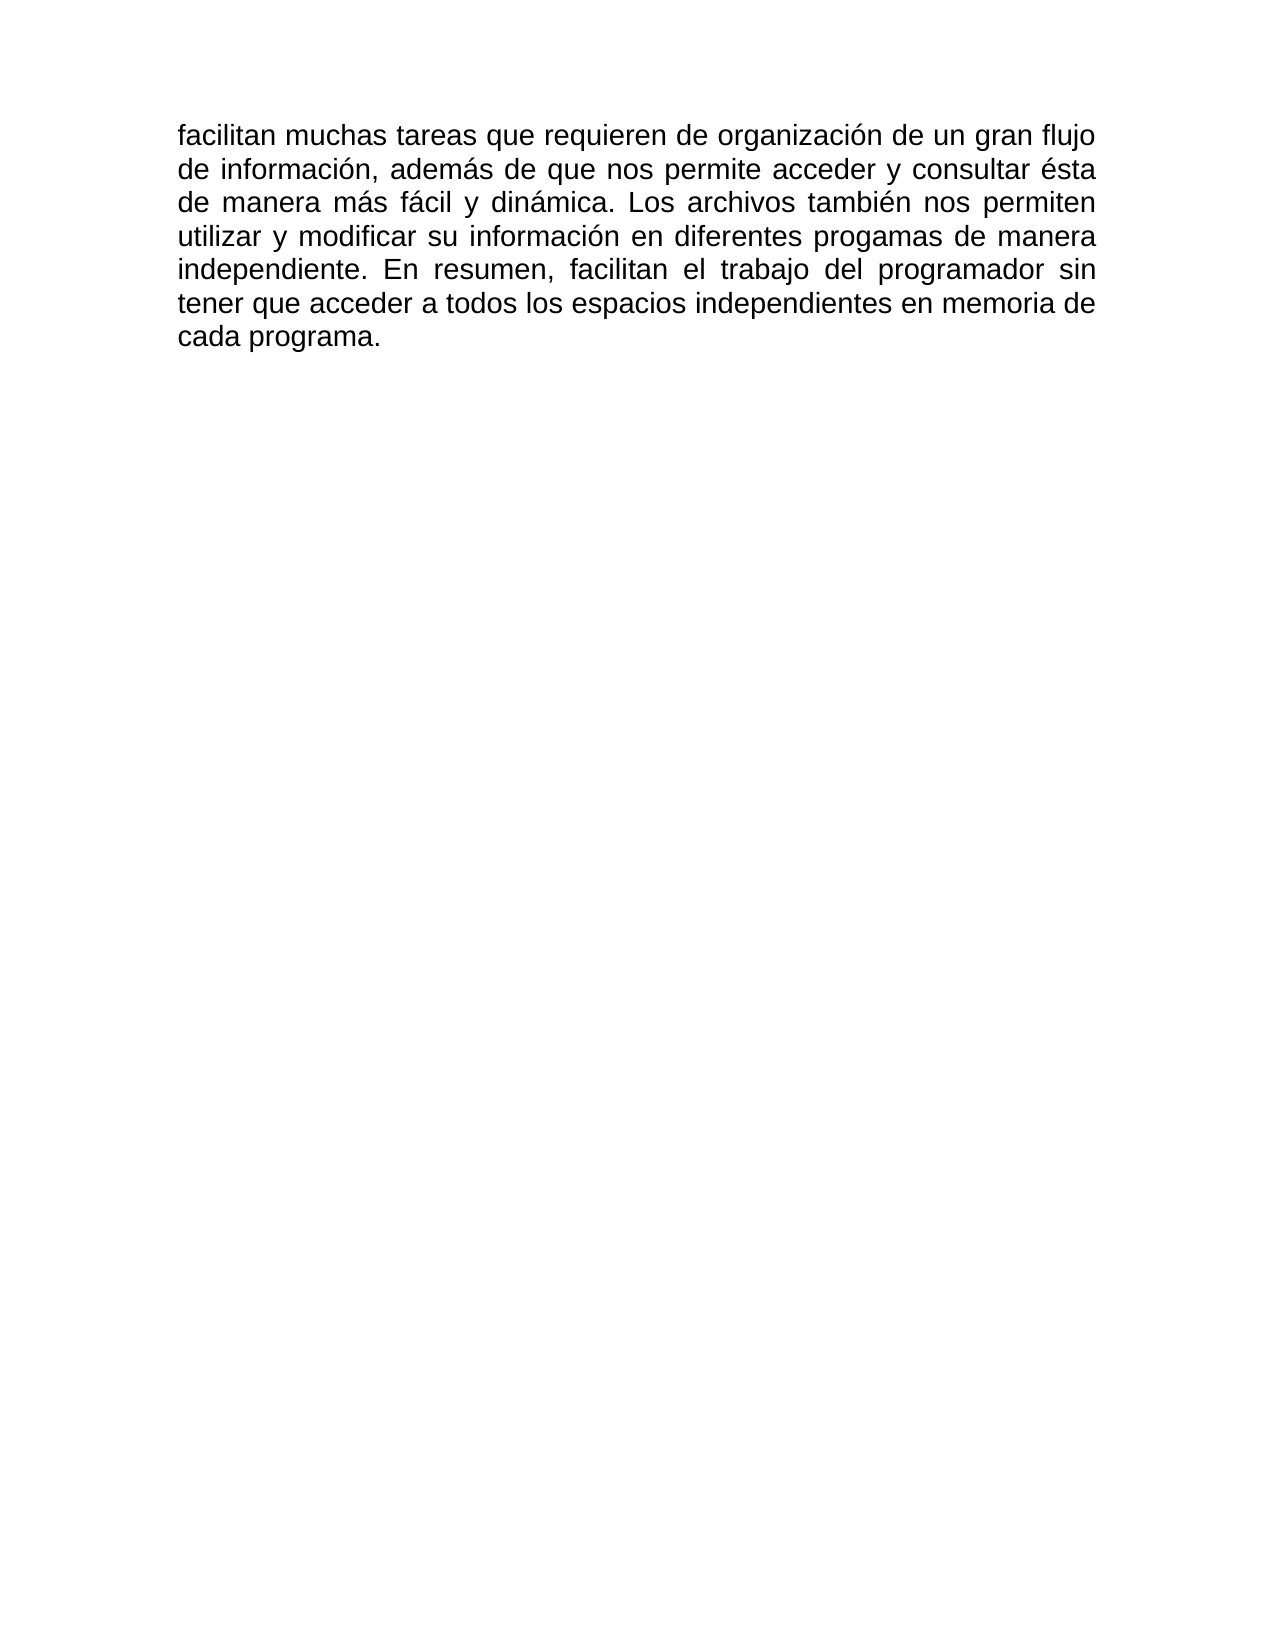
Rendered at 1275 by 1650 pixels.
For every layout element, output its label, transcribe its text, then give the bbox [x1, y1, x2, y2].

text facilitan muchas tareas que requieren de organización de un gran flujo de información, además de que nos permite acceder y consultar ésta de manera más fácil y dinámica. Los archivos también nos permiten utilizar y modificar su información en diferentes progamas de manera independiente. En resumen, facilitan el trabajo del programador sin tener que acceder a todos los espacios independientes en memoria de cada programa. [177, 118, 1098, 353]
